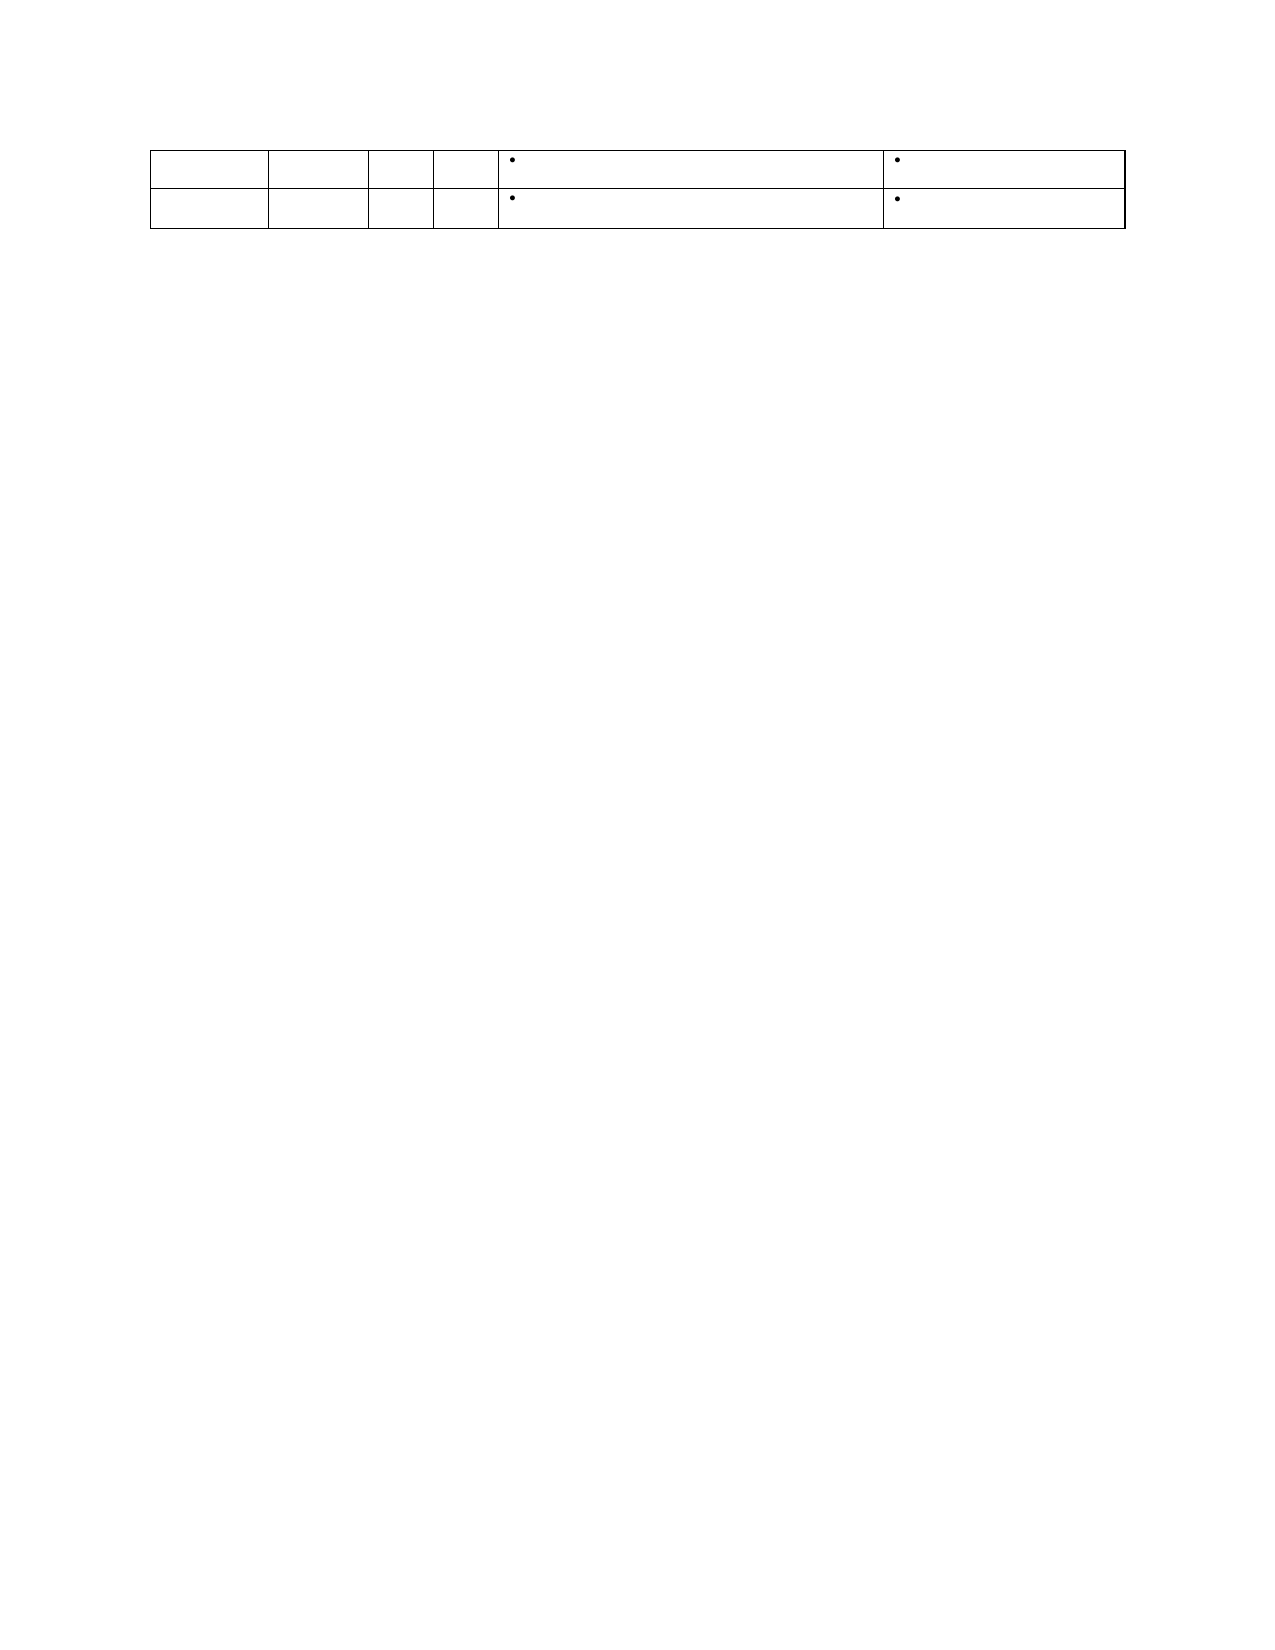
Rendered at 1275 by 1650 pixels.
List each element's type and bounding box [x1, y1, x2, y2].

table_cell [434, 151, 498, 188]
table_cell [151, 151, 268, 188]
table_cell [499, 189, 883, 228]
table_cell [369, 151, 433, 188]
table_cell [884, 151, 1124, 188]
table_cell [269, 151, 368, 188]
table_cell [884, 189, 1124, 228]
table_cell [369, 189, 433, 228]
table_cell [269, 189, 368, 228]
table_cell [434, 189, 498, 228]
table_cell [151, 189, 268, 228]
table_cell [499, 151, 883, 188]
